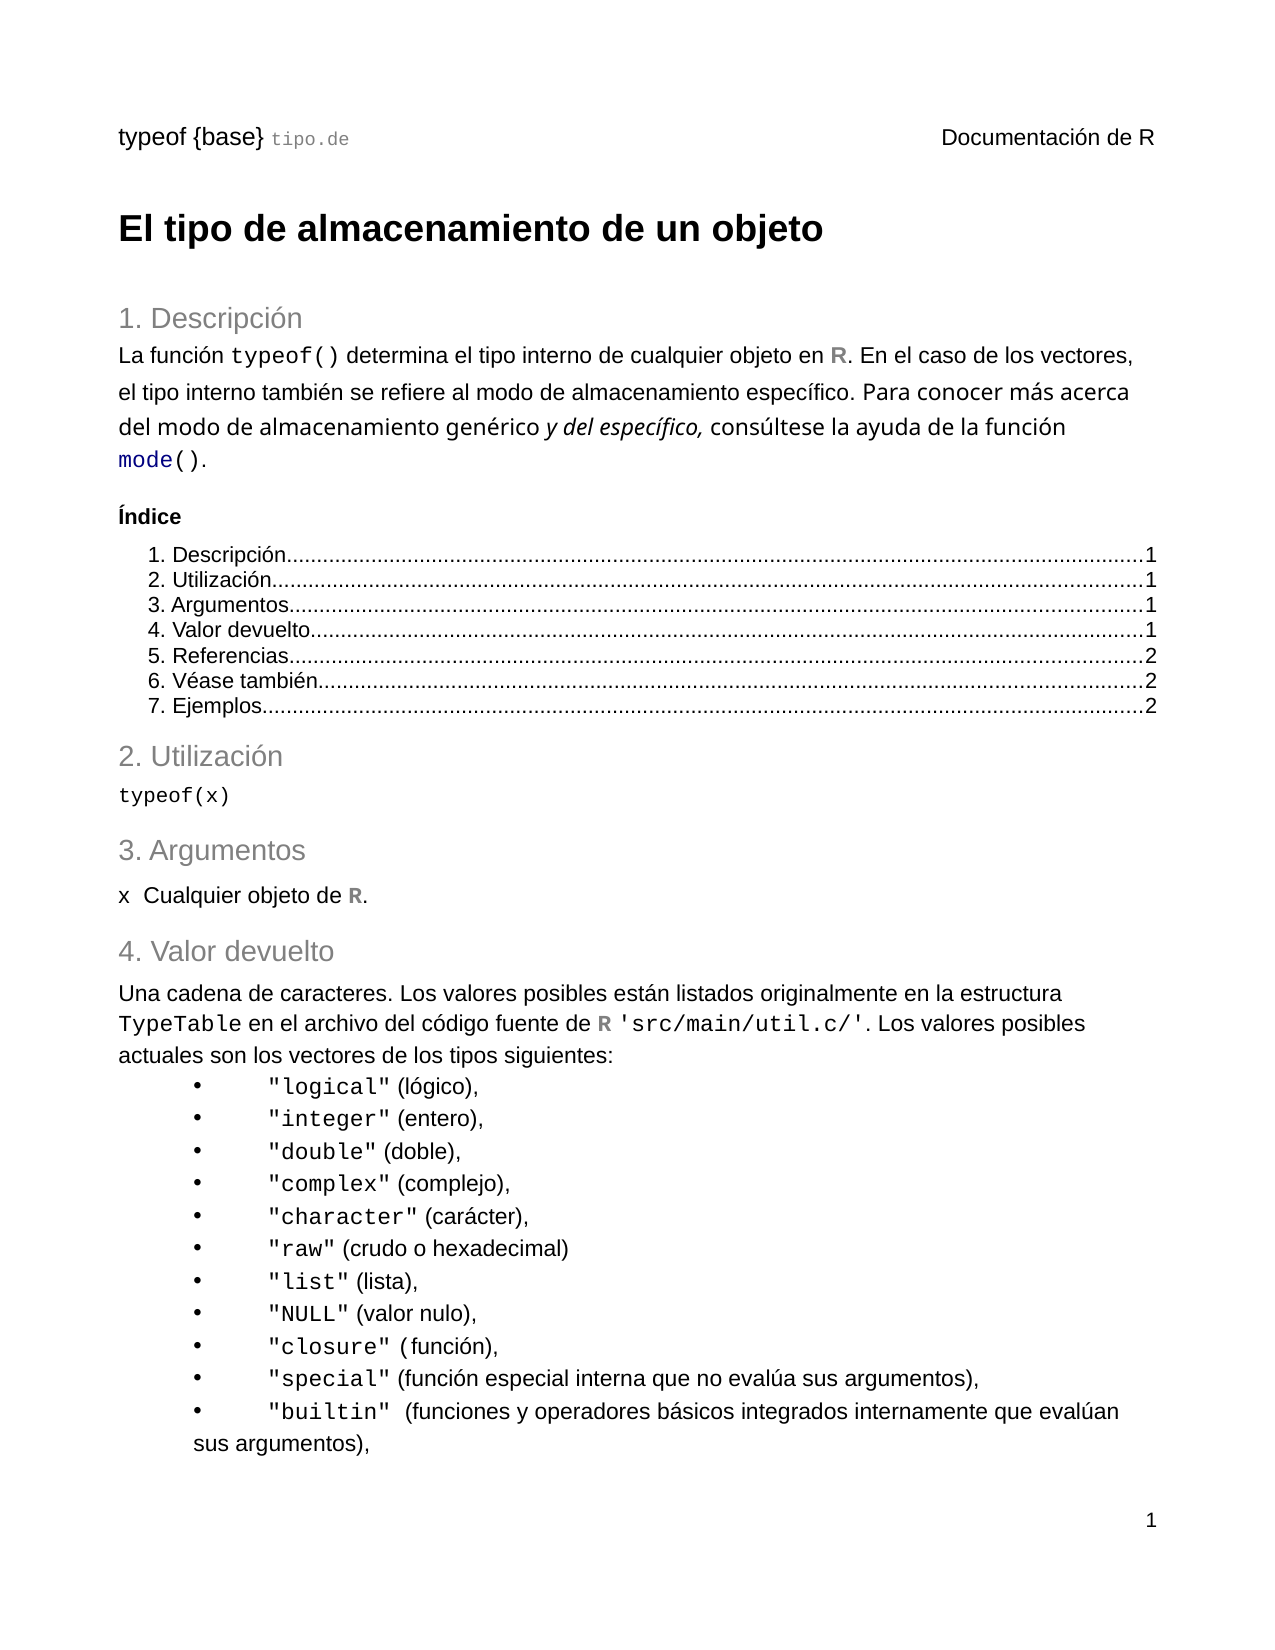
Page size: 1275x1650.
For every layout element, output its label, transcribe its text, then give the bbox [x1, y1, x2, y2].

text typeof(x) [118, 785, 1157, 809]
list "logical" (lógico), [193, 1073, 1157, 1101]
text Una cadena de caracteres. Los valores posibles están listados originalmente en la estructura TypeTable en el archivo del código fuente de R 'src/main/util.c/'. Los valores posibles actuales son los vectores de los tipos siguientes: [118, 980, 1157, 1069]
subtitle 2. Utilización [118, 739, 1157, 772]
text 2. Utilización 1 [148, 567, 1157, 592]
list "NULL" (valor nulo), [193, 1300, 1157, 1328]
list "builtin" (funciones y operadores básicos integrados internamente que evalúan sus argumentos), [193, 1398, 1157, 1456]
list "list" (lista), [193, 1268, 1157, 1296]
text 6. Véase también 2 [148, 668, 1157, 693]
list "integer" (entero), [193, 1105, 1157, 1133]
list "double" (doble), [193, 1138, 1157, 1166]
subtitle 1. Descripción [118, 301, 1157, 334]
text 7. Ejemplos 2 [148, 693, 1157, 718]
list "special" (función especial interna que no evalúa sus argumentos), [193, 1365, 1157, 1393]
list "raw" (crudo o hexadecimal) [193, 1235, 1157, 1263]
text 1. Descripción 1 [148, 542, 1157, 567]
text La función typeof() determina el tipo interno de cualquier objeto en R. En el caso de los vectores, el tipo interno también se refiere al modo de almacenamiento específico. Para conocer más acerca del modo de almacenamiento genérico y del específico, consúltese la ayuda de la función mode(). [118, 339, 1157, 475]
table_header Cualquier objeto de R. [140, 879, 1158, 913]
subtitle 3. Argumentos [118, 833, 1157, 867]
list "character" (carácter), [193, 1203, 1157, 1231]
title El tipo de almacenamiento de un objeto [118, 207, 1157, 250]
list "complex" (complejo), [193, 1170, 1157, 1198]
subtitle Índice [118, 504, 1157, 529]
subtitle 4. Valor devuelto [118, 934, 1157, 968]
text 5. Referencias 2 [148, 642, 1157, 668]
table_header x [118, 879, 140, 913]
text 3. Argumentos 1 [148, 592, 1157, 617]
text 4. Valor devuelto 1 [148, 617, 1157, 642]
list "closure" (función), [193, 1333, 1157, 1361]
